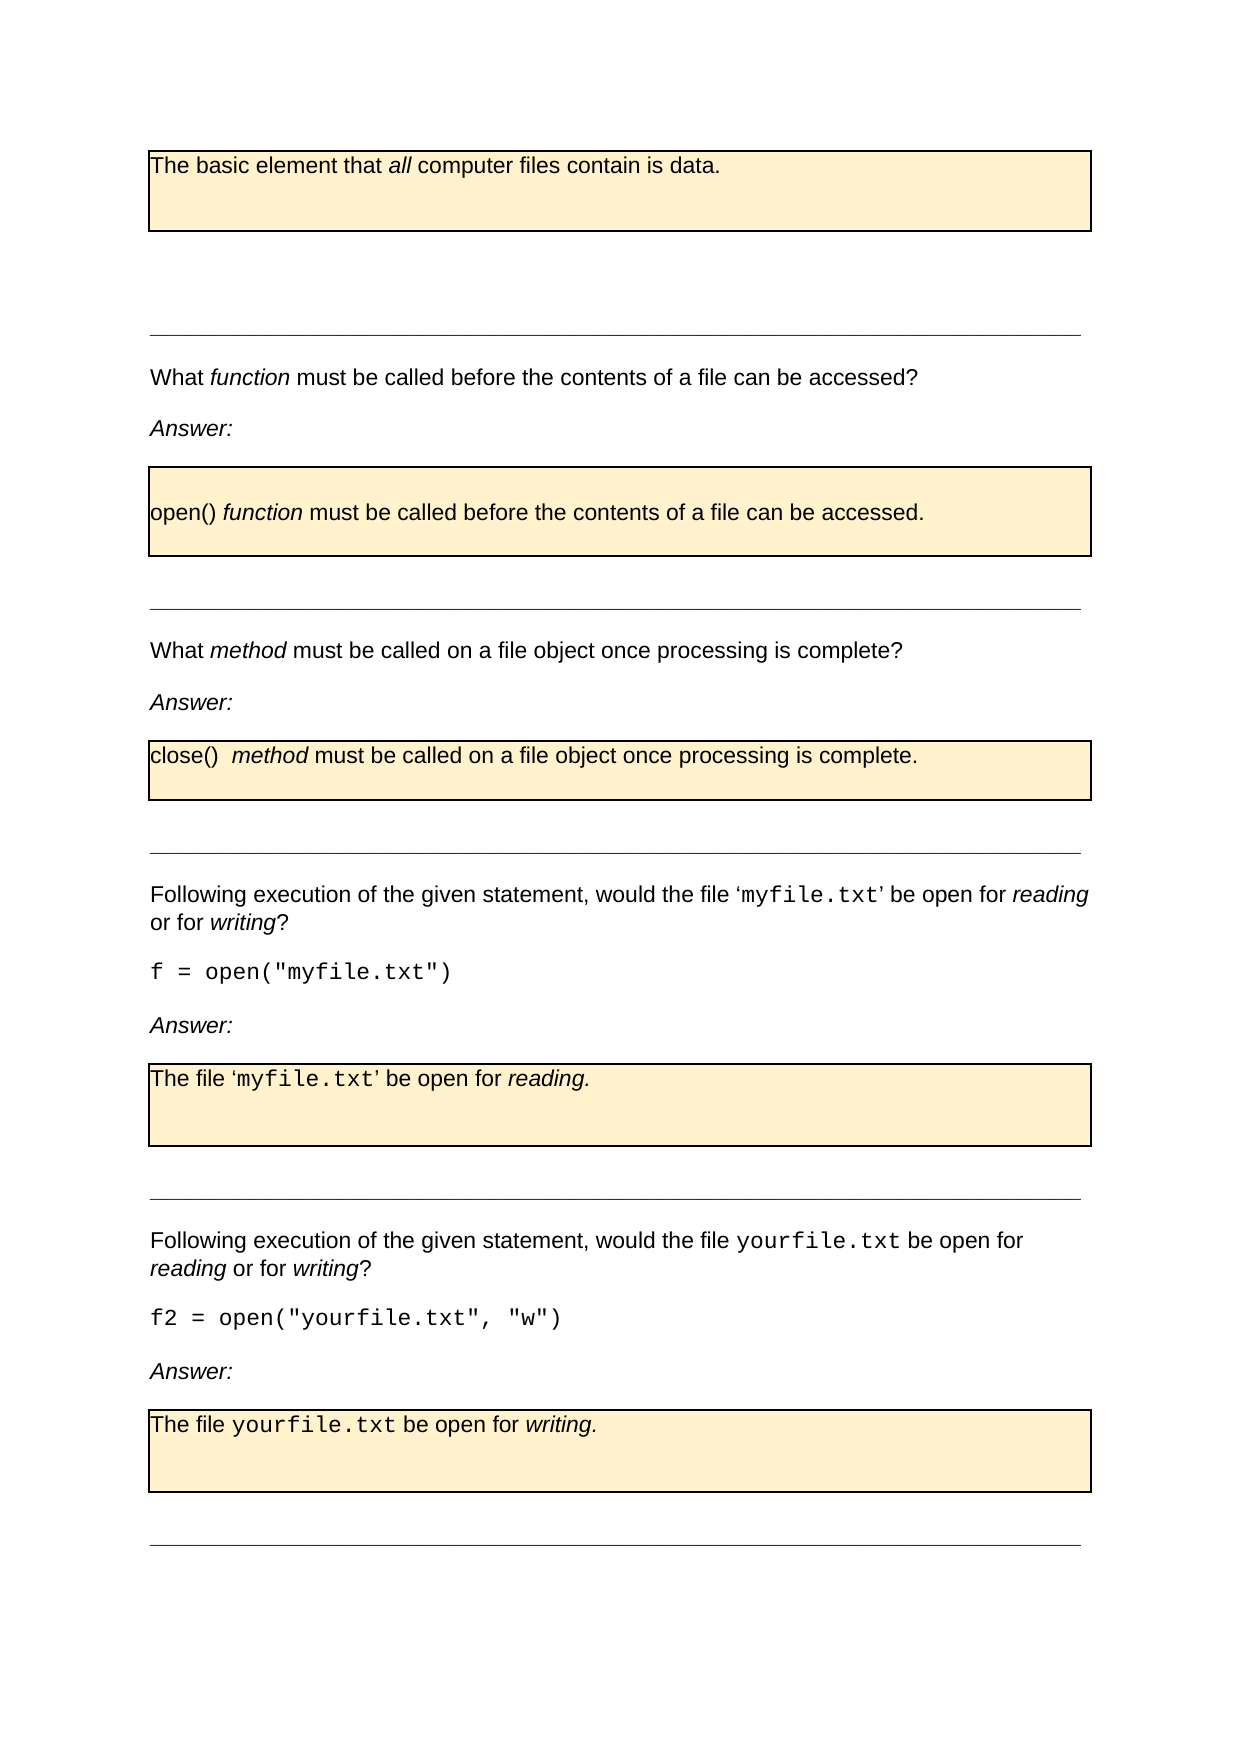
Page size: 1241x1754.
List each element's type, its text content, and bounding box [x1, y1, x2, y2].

text The file ‘myfile.txt’ be open for reading. [150, 1065, 1090, 1093]
text _________________________________________________________________________ [150, 586, 1090, 612]
text Answer: [150, 1358, 1090, 1384]
text What function must be called before the contents of a file can be accessed? [150, 363, 1090, 390]
text The file yourfile.txt be open for writing. [150, 1411, 1090, 1439]
text Answer: [150, 689, 1090, 715]
text _________________________________________________________________________ [150, 829, 1090, 856]
text f2 = open("yourfile.txt", "w") [150, 1307, 1090, 1333]
text open() function must be called before the contents of a file can be accessed. [150, 496, 1090, 525]
text The basic element that all computer files contain is data. [150, 152, 1090, 178]
text _________________________________________________________________________ [150, 1176, 1090, 1202]
text close() method must be called on a file object once processing is complete. [150, 742, 1090, 768]
text Following execution of the given statement, would the file ‘myfile.txt’ be open for reading or for writing? [150, 881, 1090, 936]
text _________________________________________________________________________ [150, 1522, 1090, 1548]
text f = open("myfile.txt") [150, 961, 1090, 987]
text Answer: [150, 415, 1090, 441]
text Following execution of the given statement, would the file yourfile.txt be open for reading or for writing? [150, 1227, 1090, 1282]
text What method must be called on a file object once processing is complete? [150, 637, 1090, 664]
text _________________________________________________________________________ [150, 312, 1090, 338]
text Answer: [150, 1012, 1090, 1038]
